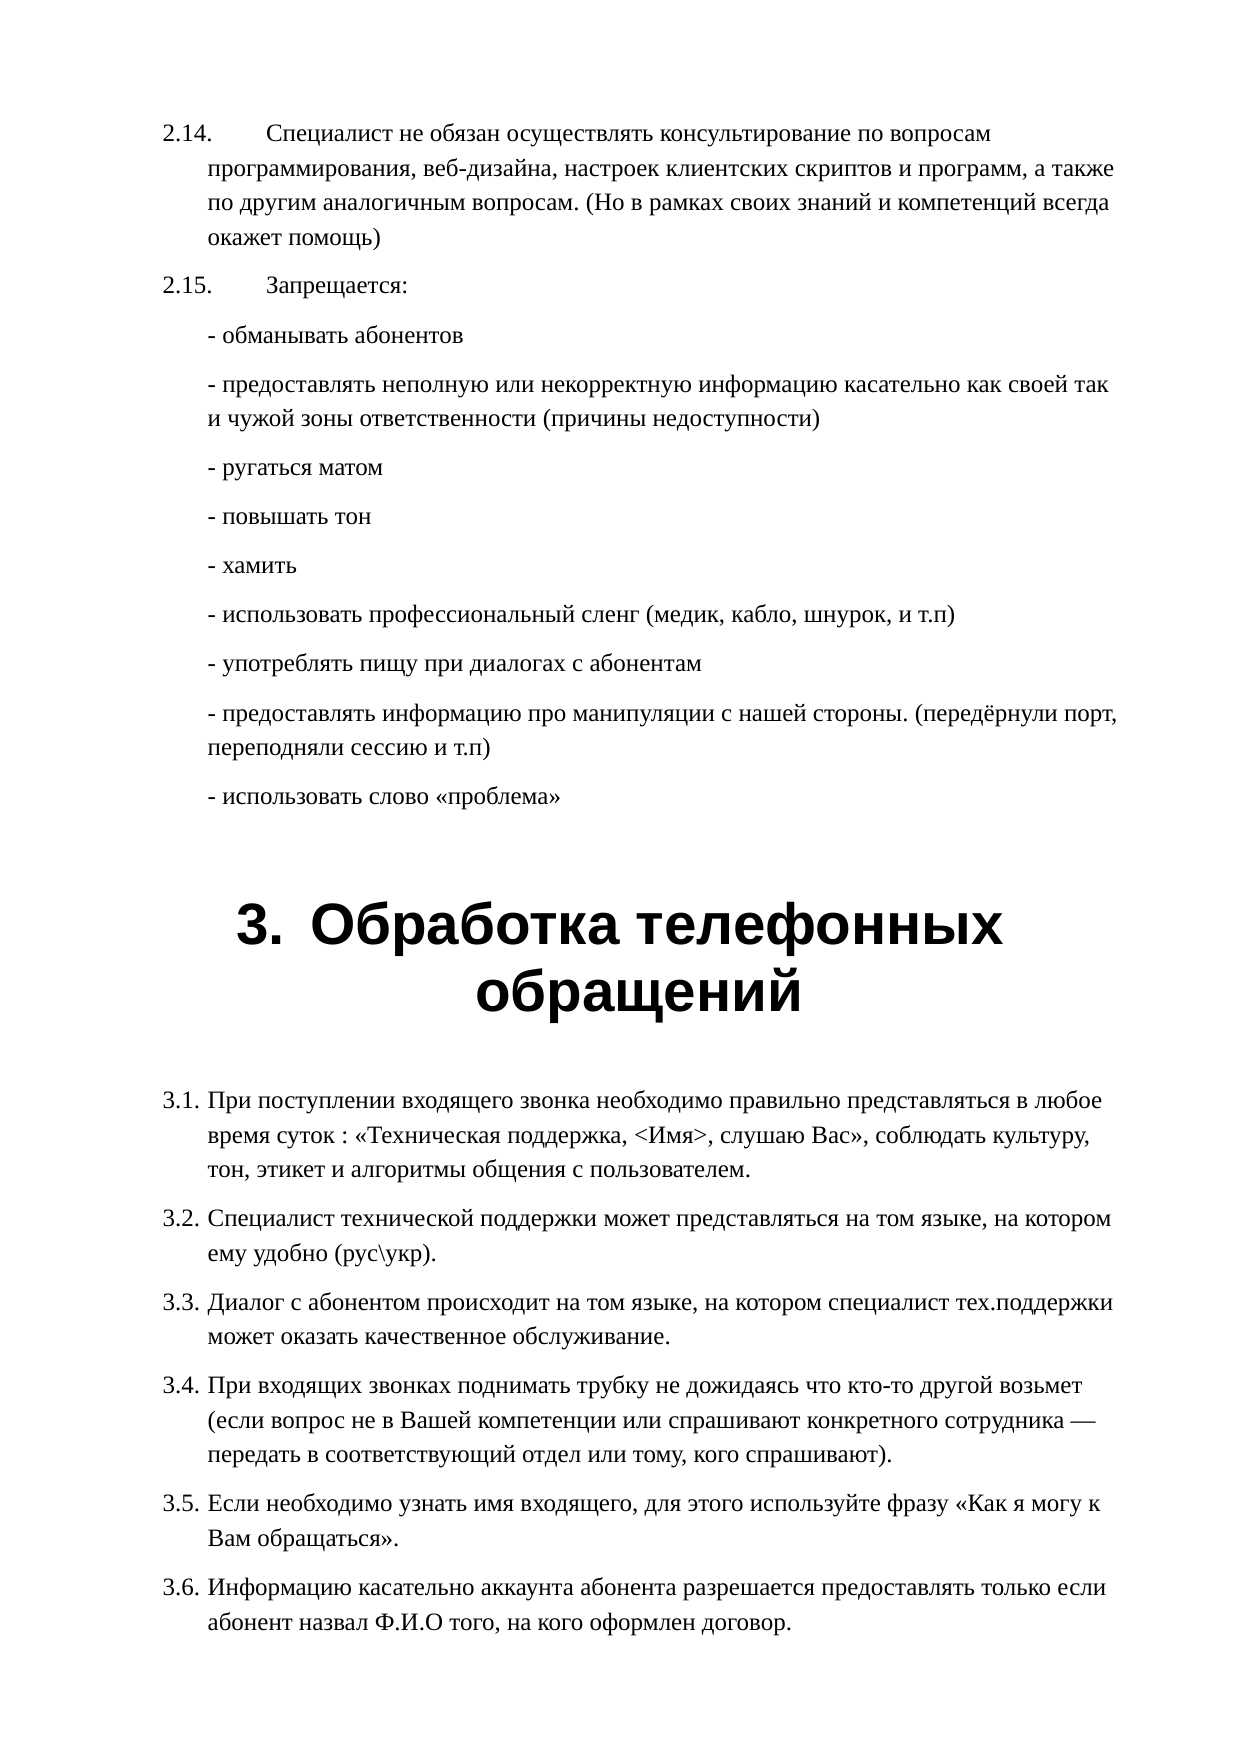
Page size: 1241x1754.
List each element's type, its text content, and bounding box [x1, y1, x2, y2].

list - ругаться матом [162, 452, 1122, 481]
list - предоставлять информацию про манипуляции с нашей стороны. (передёрнули порт, переподняли сессию и т.п) [162, 698, 1122, 761]
title Обработка телефонных обращений [118, 890, 1122, 1024]
list При поступлении входящего звонка необходимо правильно представляться в любое время суток : «Техническая поддержка, <Имя>, слушаю Вас», соблюдать культуру, тон, этикет и алгоритмы общения с пользователем. [162, 1085, 1122, 1183]
list - использовать слово «проблема» [162, 781, 1122, 810]
list - употреблять пищу при диалогах с абонентам [162, 648, 1122, 677]
list - хамить [162, 550, 1122, 579]
list Запрещается: [162, 271, 1122, 299]
list Информацию касательно аккаунта абонента разрешается предоставлять только если абонент назвал Ф.И.О того, на кого оформлен договор. [162, 1572, 1122, 1635]
list - обманывать абонентов [162, 320, 1122, 348]
list Если необходимо узнать имя входящего, для этого используйте фразу «Как я могу к Вам обращаться». [162, 1488, 1122, 1552]
list При входящих звонках поднимать трубку не дожидаясь что кто-то другой возьмет (если вопрос не в Вашей компетенции или спрашивают конкретного сотрудника — передать в соответствующий отдел или тому, кого спрашивают). [162, 1371, 1122, 1468]
list - использовать профессиональный сленг (медик, кабло, шнурок, и т.п) [162, 599, 1122, 628]
list - повышать тон [162, 501, 1122, 530]
list Диалог с абонентом происходит на том языке, на котором специалист тех.поддержки может оказать качественное обслуживание. [162, 1287, 1122, 1350]
list Специалист не обязан осуществлять консультирование по вопросам программирования, веб-дизайна, настроек клиентских скриптов и программ, а также по другим аналогичным вопросам. (Но в рамках своих знаний и компетенций всегда окажет помощь) [162, 118, 1122, 250]
list - предоставлять неполную или некорректную информацию касательно как своей так и чужой зоны ответственности (причины недоступности) [162, 369, 1122, 432]
list Специалист технической поддержки может представляться на том языке, на котором ему удобно (рус\укр). [162, 1203, 1122, 1267]
